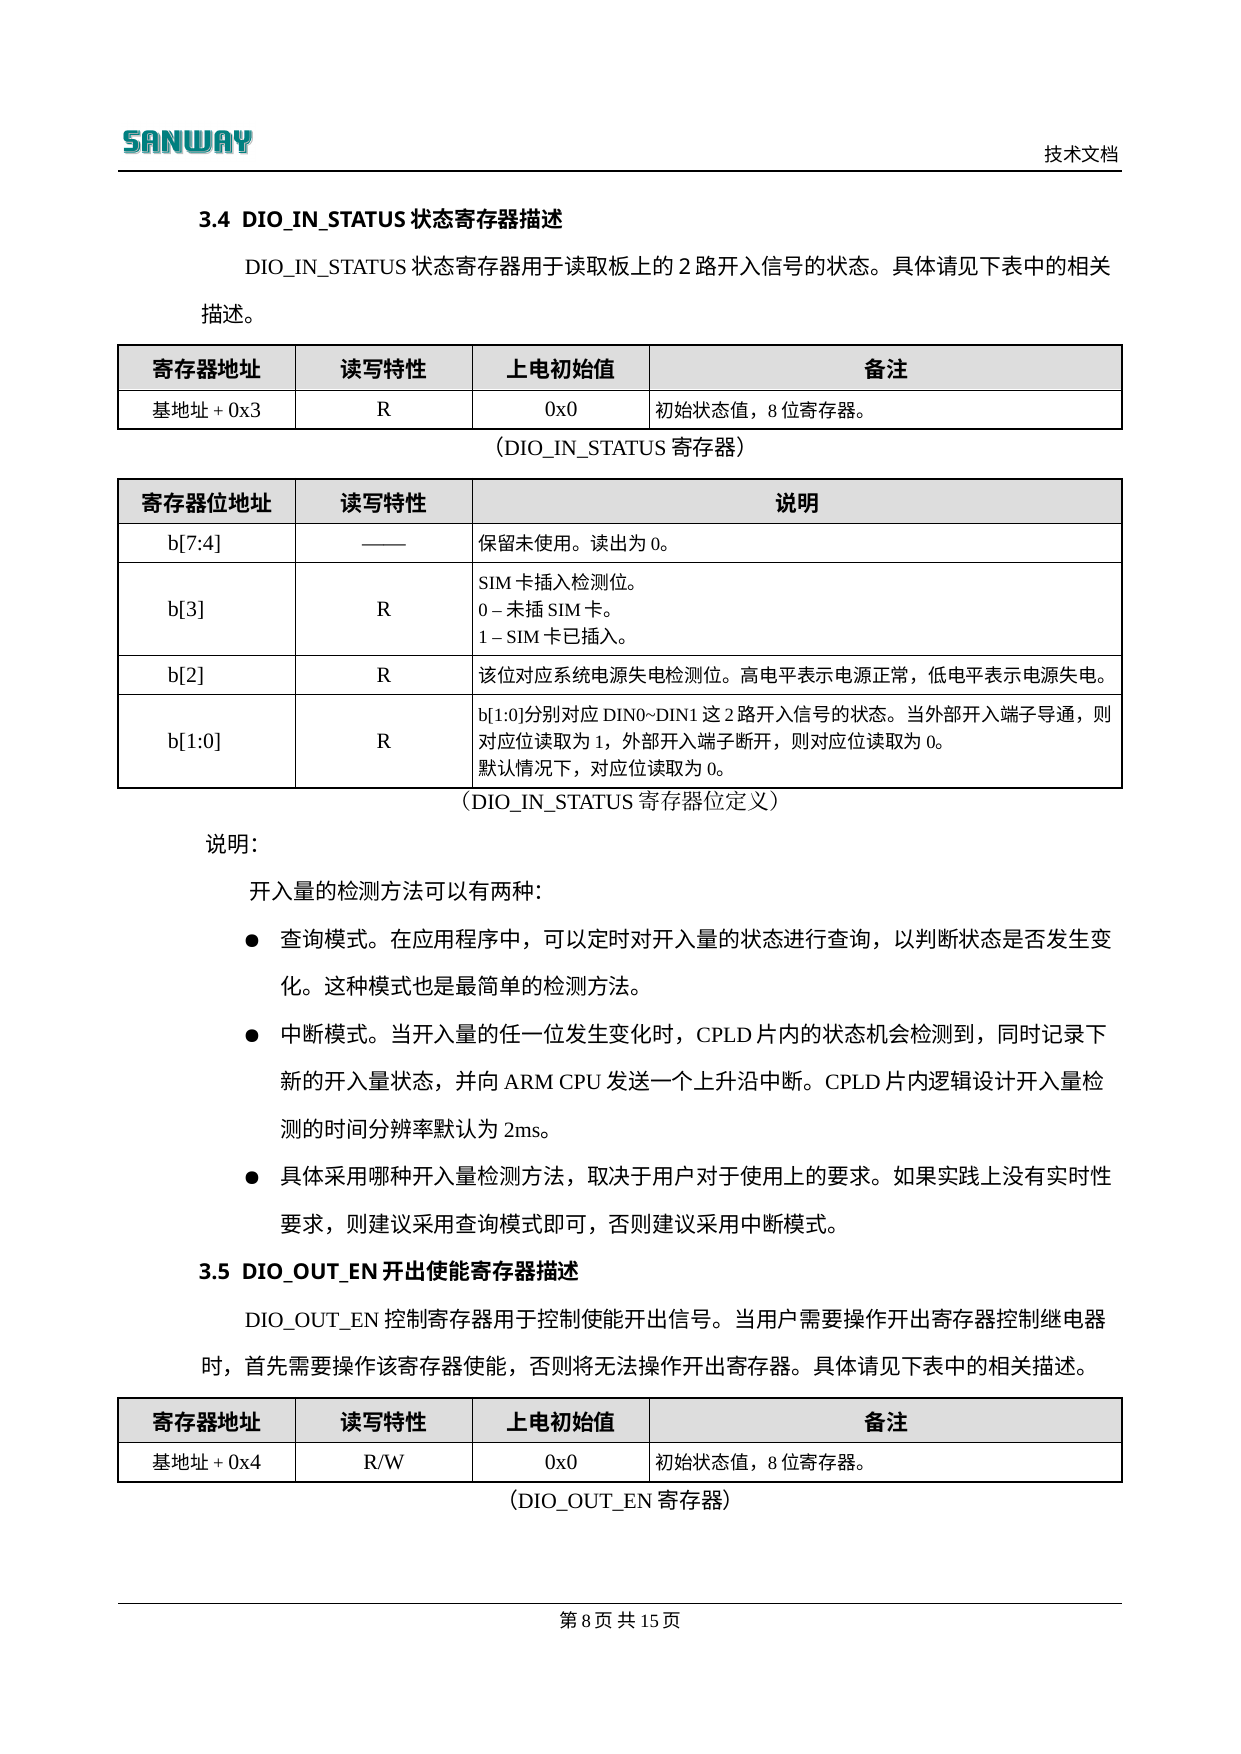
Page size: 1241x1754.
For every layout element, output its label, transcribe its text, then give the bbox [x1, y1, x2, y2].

table_header 读写特性 [296, 480, 472, 523]
table_header 寄存器位地址 [119, 480, 295, 523]
table_header 寄存器地址 [119, 346, 295, 389]
table_cell 基地址 + 0x4 [119, 1443, 295, 1481]
table_cell 0x0 [473, 391, 649, 428]
table_header 备注 [650, 346, 1121, 389]
table_cell b[1:0]分别对应DIN0~DIN1这2路开入信号的状态。当外部开入端子导通，则对应位读取为1，外部开入端子断开，则对应位读取为0。 默认情况下，对应位读取为0。 [473, 695, 1121, 787]
text （DIO_OUT_EN寄存器） [118, 1483, 1122, 1514]
table_cell R [296, 563, 472, 655]
table_cell b[2] [119, 656, 295, 694]
list 查询模式。在应用程序中，可以定时对开入量的状态进行查询，以判断状态是否发生变化。这种模式也是最简单的检测方法。 [243, 922, 1122, 1001]
text 开入量的检测方法可以有两种： [118, 874, 1122, 906]
table_cell 初始状态值，8位寄存器。 [650, 391, 1121, 428]
table_header 读写特性 [296, 1399, 472, 1442]
table_cell 0x0 [473, 1443, 649, 1481]
text （DIO_IN_STATUS寄存器位定义） [118, 789, 1122, 814]
text DIO_OUT_EN控制寄存器用于控制使能开出信号。当用户需要操作开出寄存器控制继电器时，首先需要操作该寄存器使能，否则将无法操作开出寄存器。具体请见下表中的相关描述。 [201, 1302, 1122, 1381]
table_cell R [296, 391, 472, 428]
table_cell 该位对应系统电源失电检测位。高电平表示电源正常，低电平表示电源失电。 [473, 656, 1121, 694]
table_header 说明 [473, 480, 1121, 523]
table_cell 保留未使用。读出为0。 [473, 524, 1121, 562]
table_cell —— [296, 524, 472, 562]
table_cell 基地址 + 0x3 [119, 391, 295, 428]
table_header 上电初始值 [473, 1399, 649, 1442]
table_cell 初始状态值，8位寄存器。 [650, 1443, 1121, 1481]
table_cell b[7:4] [119, 524, 295, 562]
text 说明： [118, 827, 1122, 858]
table_cell b[1:0] [119, 695, 295, 787]
table_cell R [296, 695, 472, 787]
list 中断模式。当开入量的任一位发生变化时，CPLD片内的状态机会检测到，同时记录下新的开入量状态，并向ARM CPU发送一个上升沿中断。CPLD片内逻辑设计开入量检测的时间分辨率默认为2ms。 [243, 1017, 1122, 1143]
table_cell b[3] [119, 563, 295, 655]
table_header 备注 [650, 1399, 1121, 1442]
table_cell R/W [296, 1443, 472, 1481]
list DIO_IN_STATUS状态寄存器描述 [193, 202, 1122, 233]
text DIO_IN_STATUS状态寄存器用于读取板上的2路开入信号的状态。具体请见下表中的相关描述。 [201, 249, 1122, 328]
table_cell R [296, 656, 472, 694]
table_header 寄存器地址 [119, 1399, 295, 1442]
text （DIO_IN_STATUS寄存器） [118, 430, 1122, 462]
table_header 上电初始值 [473, 346, 649, 389]
table_cell SIM卡插入检测位。 0 – 未插SIM卡。 1 – SIM卡已插入。 [473, 563, 1121, 655]
list 具体采用哪种开入量检测方法，取决于用户对于使用上的要求。如果实践上没有实时性要求，则建议采用查询模式即可，否则建议采用中断模式。 [243, 1159, 1122, 1238]
table_header 读写特性 [296, 346, 472, 389]
list DIO_OUT_EN开出使能寄存器描述 [193, 1254, 1122, 1286]
